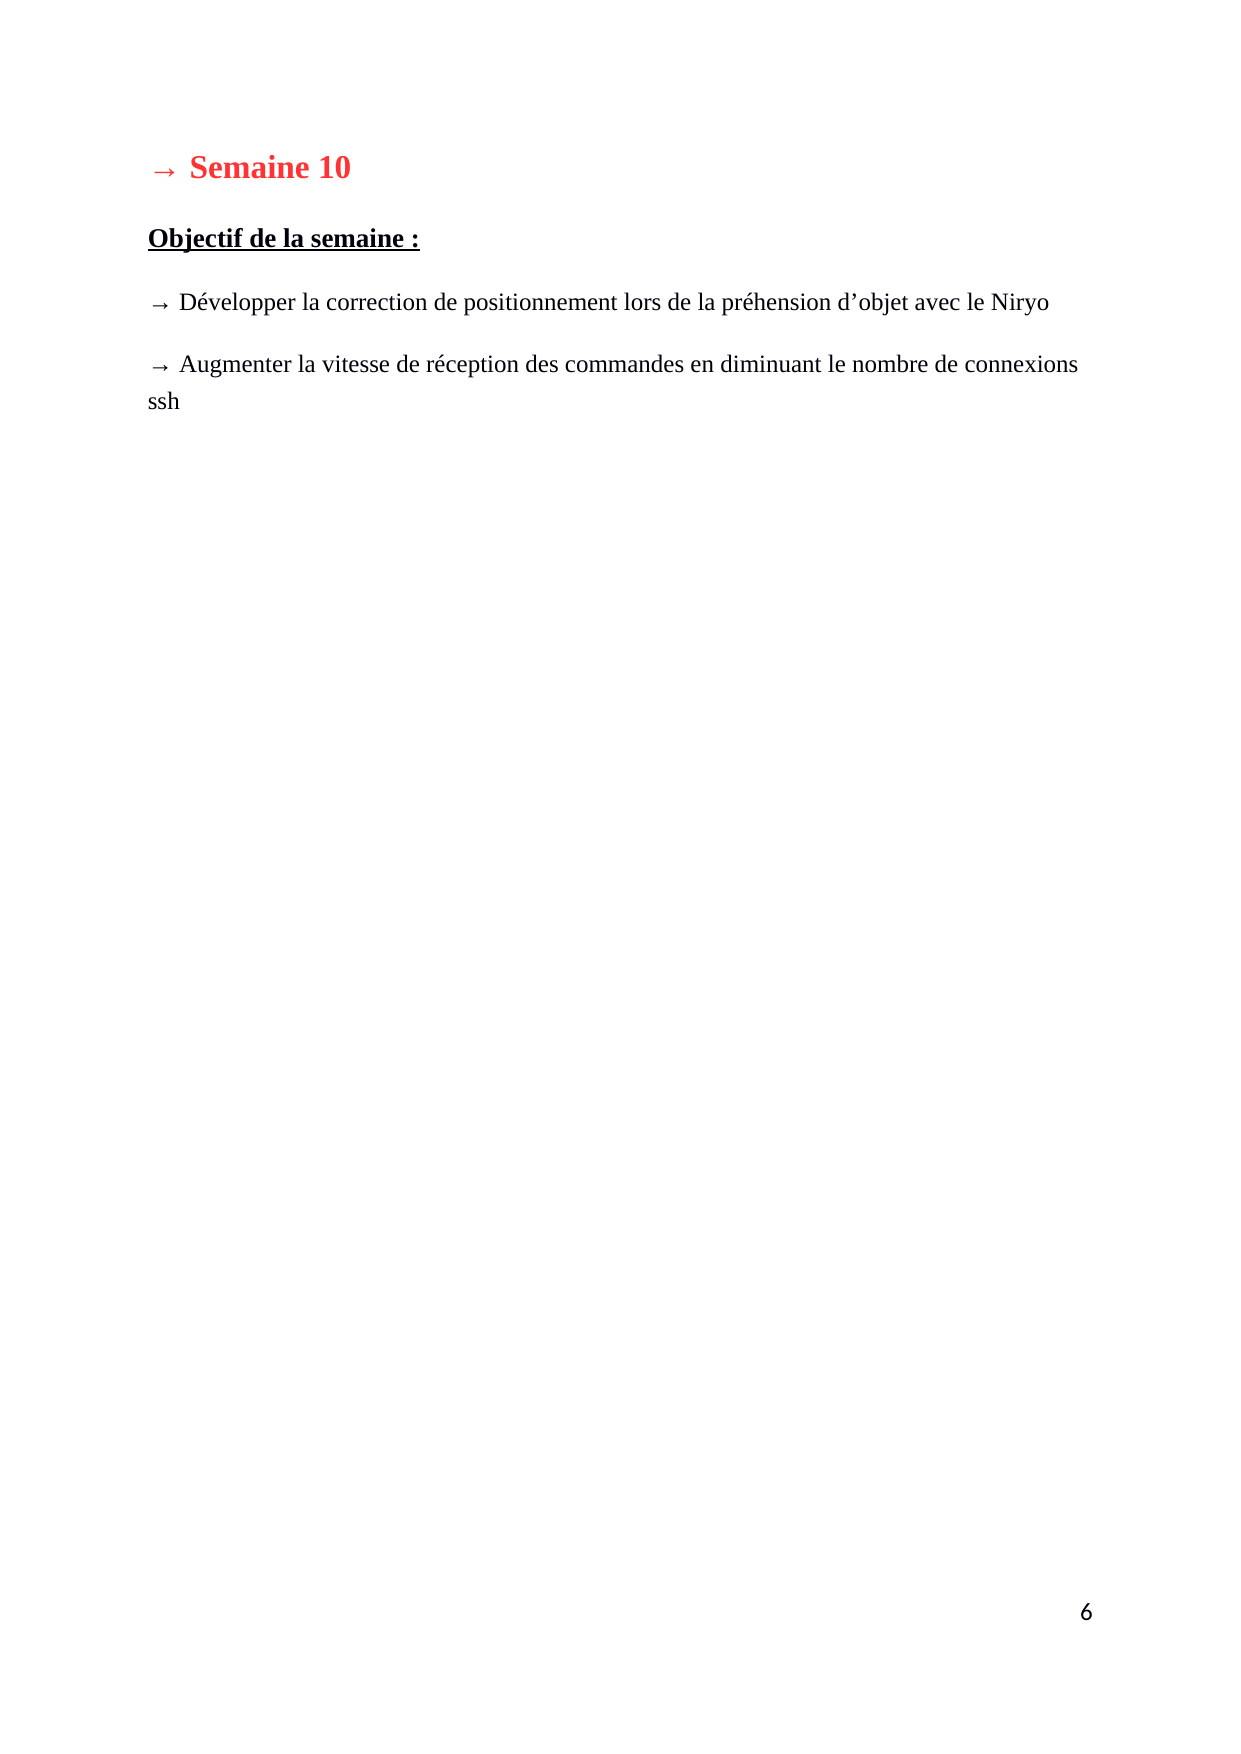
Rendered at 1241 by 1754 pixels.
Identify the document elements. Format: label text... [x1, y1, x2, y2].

text → Augmenter la vitesse de réception des commandes en diminuant le nombre de connexions ssh [148, 349, 1092, 415]
text → Semaine 10 [148, 148, 1092, 186]
text Objectif de la semaine : [148, 222, 1092, 253]
text → Développer la correction de positionnement lors de la préhension d’objet avec le Niryo [148, 287, 1092, 316]
